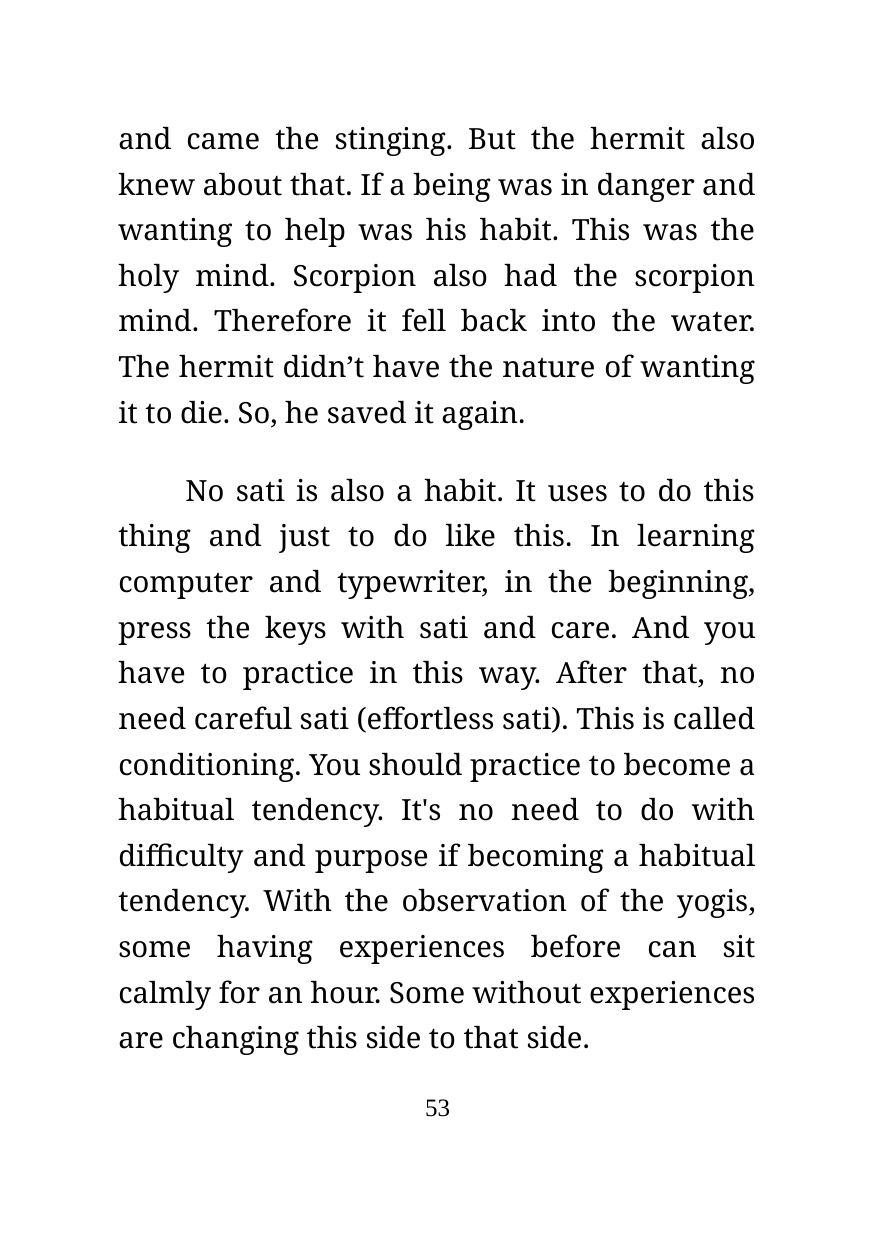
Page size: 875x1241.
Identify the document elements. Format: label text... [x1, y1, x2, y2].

text No sati is also a habit. It uses to do this thing and just to do like this. In learning computer and typewriter, in the beginning, press the keys with sati and care. And you have to practice in this way. After that, no need careful sati (effortless sati). This is called conditioning. You should practice to become a habitual tendency. It's no need to do with difficulty and purpose if becoming a habitual tendency. With the observation of the yogis, some having experiences before can sit calmly for an hour. Some without experiences are changing this side to that side. [118, 470, 756, 1057]
text and came the stinging. But the hermit also knew about that. If a being was in danger and wanting to help was his habit. This was the holy mind. Scorpion also had the scorpion mind. Therefore it fell back into the water. The hermit didn’t have the nature of wanting it to die. So, he saved it again. [118, 118, 756, 432]
